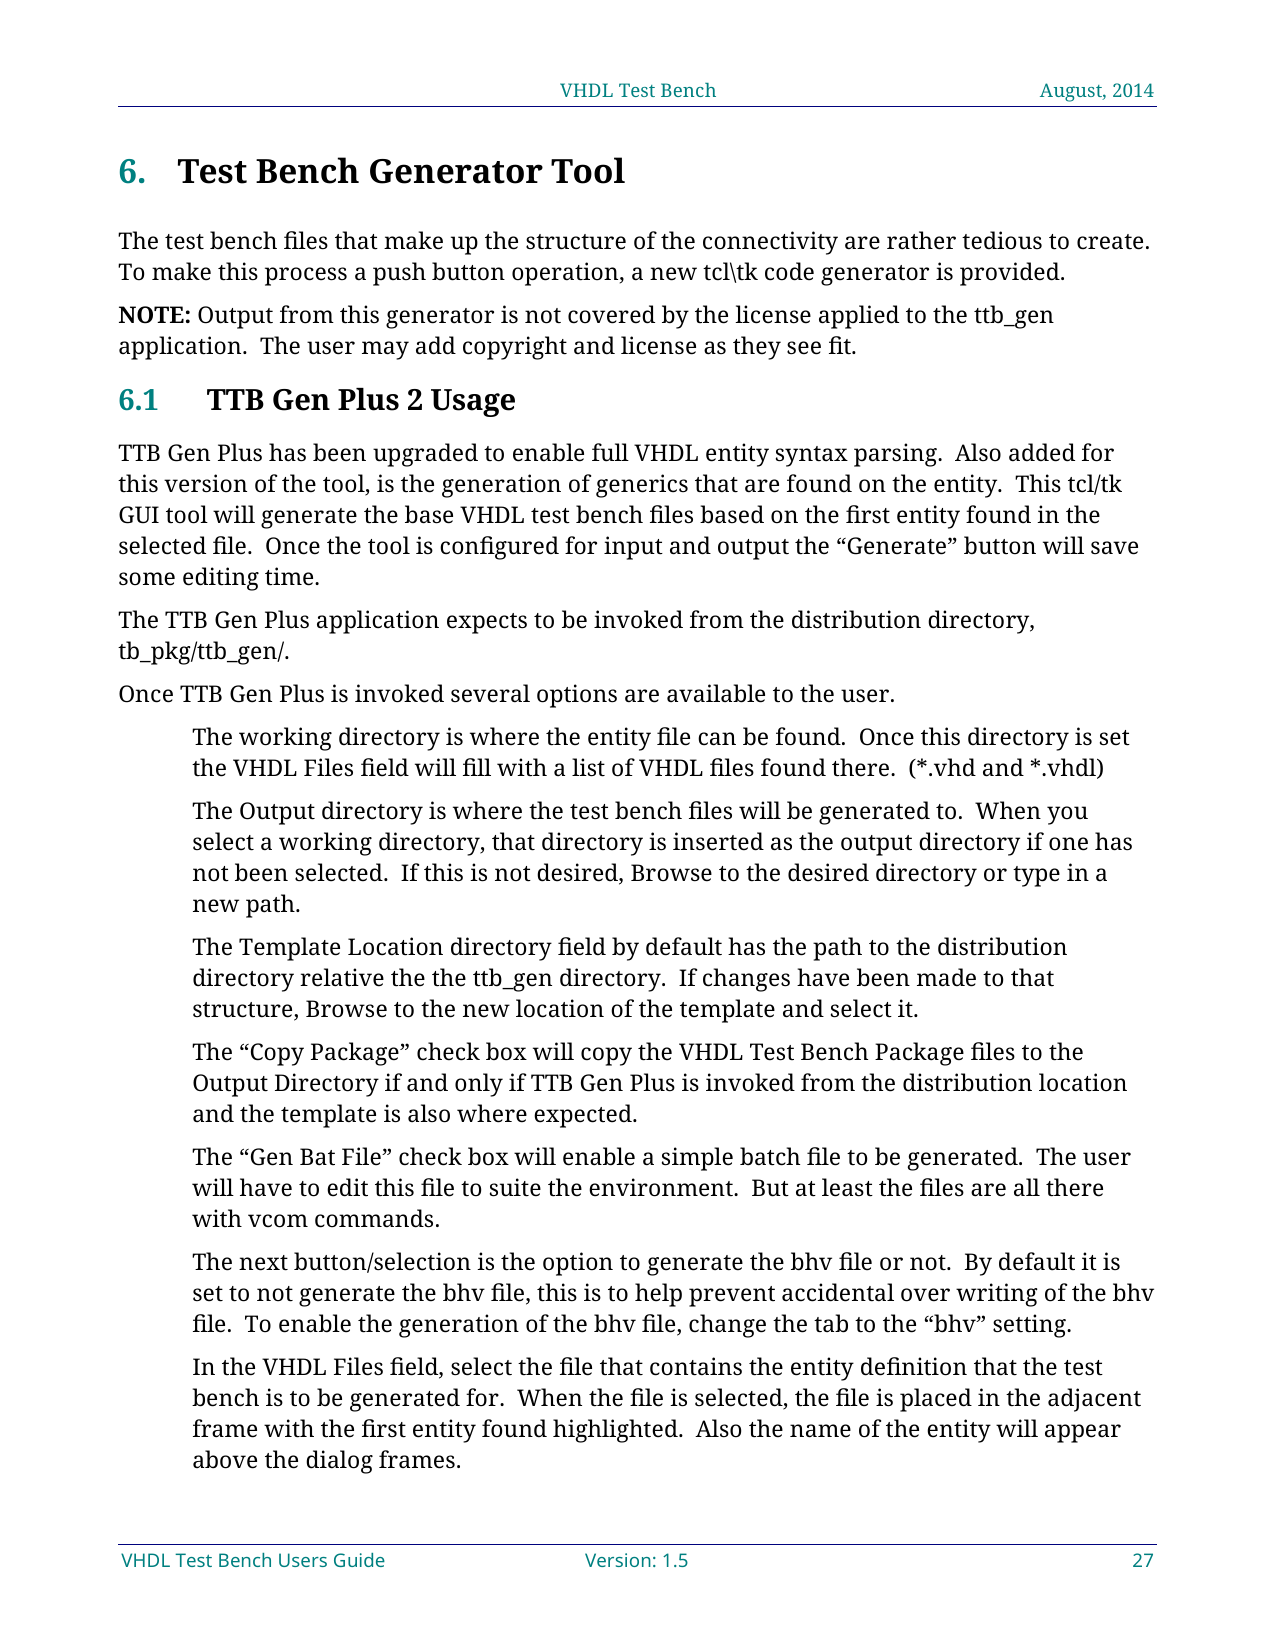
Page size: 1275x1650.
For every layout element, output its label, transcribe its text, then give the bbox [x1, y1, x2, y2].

text Once TTB Gen Plus is invoked several options are available to the user. [118, 678, 1157, 709]
text The “Copy Package” check box will copy the VHDL Test Bench Package files to the Output Directory if and only if TTB Gen Plus is invoked from the distribution location and the template is also where expected. [192, 1036, 1157, 1129]
text TTB Gen Plus has been upgraded to enable full VHDL entity syntax parsing. Also added for this version of the tool, is the generation of generics that are found on the entity. This tcl/tk GUI tool will generate the base VHDL test bench files based on the first entity found in the selected file. Once the tool is configured for input and output the “Generate” button will save some editing time. [118, 437, 1157, 592]
text The next button/selection is the option to generate the bhv file or not. By default it is set to not generate the bhv file, this is to help prevent accidental over writing of the bhv file. To enable the generation of the bhv file, change the tab to the “bhv” setting. [192, 1246, 1157, 1339]
subtitle TTB Gen Plus 2 Usage [118, 379, 1157, 419]
text NOTE: Output from this generator is not covered by the license applied to the ttb_gen application. The user may add copyright and license as they see fit. [118, 299, 1157, 361]
text The working directory is where the entity file can be found. Once this directory is set the VHDL Files field will fill with a list of VHDL files found there. (*.vhd and *.vhdl) [192, 721, 1157, 783]
text The Output directory is where the test bench files will be generated to. When you select a working directory, that directory is inserted as the output directory if one has not been selected. If this is not desired, Browse to the desired directory or type in a new path. [192, 795, 1157, 919]
subtitle Test Bench Generator tool [118, 148, 1157, 194]
text The Template Location directory field by default has the path to the distribution directory relative the the ttb_gen directory. If changes have been made to that structure, Browse to the new location of the template and select it. [192, 931, 1157, 1024]
text The test bench files that make up the structure of the connectivity are rather tedious to create. To make this process a push button operation, a new tcl\tk code generator is provided. [118, 225, 1157, 287]
text In the VHDL Files field, select the file that contains the entity definition that the test bench is to be generated for. When the file is selected, the file is placed in the adjacent frame with the first entity found highlighted. Also the name of the entity will appear above the dialog frames. [192, 1351, 1157, 1475]
text The TTB Gen Plus application expects to be invoked from the distribution directory, tb_pkg/ttb_gen/. [118, 604, 1157, 666]
text The “Gen Bat File” check box will enable a simple batch file to be generated. The user will have to edit this file to suite the environment. But at least the files are all there with vcom commands. [192, 1141, 1157, 1234]
